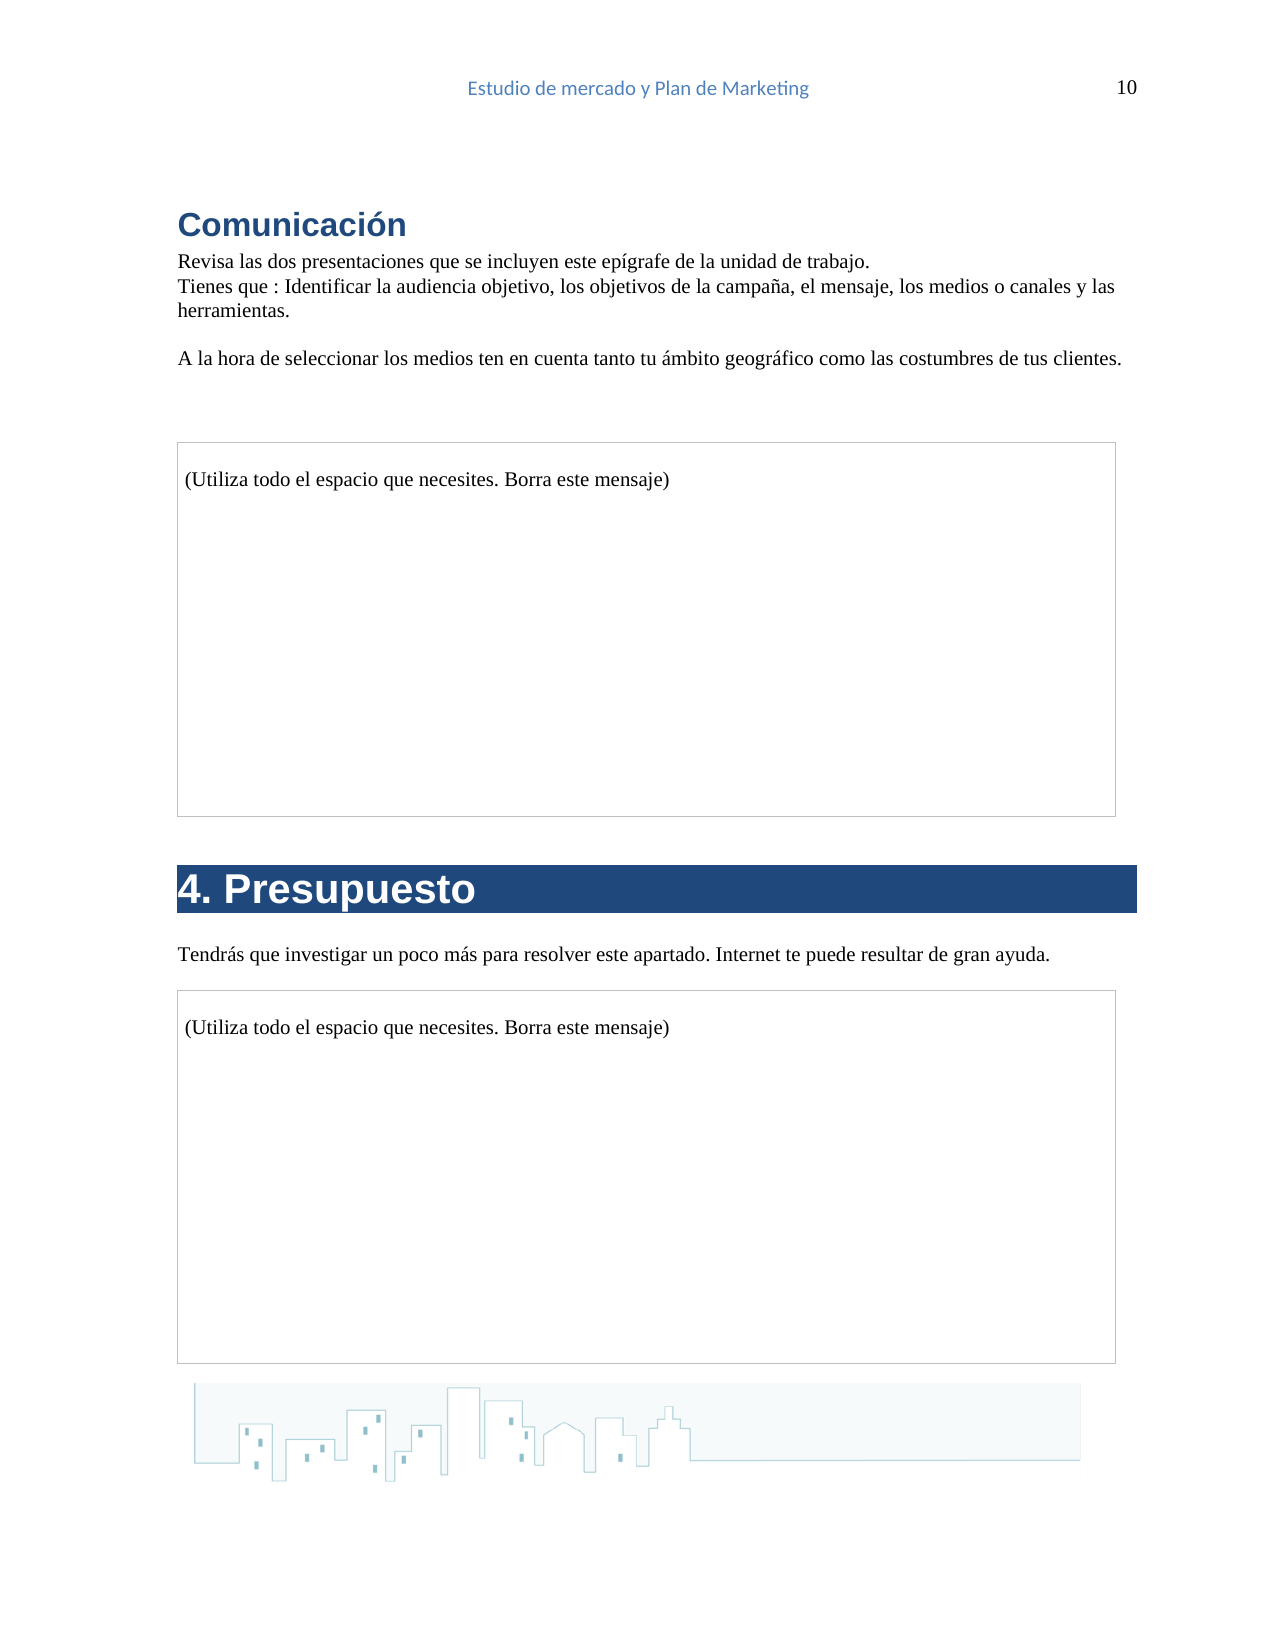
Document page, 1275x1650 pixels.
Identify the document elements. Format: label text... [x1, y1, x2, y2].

subtitle Comunicación [177, 205, 1137, 243]
table_header (Utiliza todo el espacio que necesites. Borra este mensaje) [178, 991, 1115, 1363]
table_header (Utiliza todo el espacio que necesites. Borra este mensaje) [178, 443, 1115, 816]
picture [193, 1383, 1081, 1482]
text Revisa las dos presentaciones que se incluyen este epígrafe de la unidad de trabajo. [177, 249, 1137, 273]
text A la hora de seleccionar los medios ten en cuenta tanto tu ámbito geográfico como las costumbres de tus clientes. [177, 346, 1137, 370]
text 4. Presupuesto [177, 865, 1137, 913]
text Tienes que : Identificar la audiencia objetivo, los objetivos de la campaña, el mensaje, los medios o canales y las herramientas. [177, 273, 1137, 322]
text Tendrás que investigar un poco más para resolver este apartado. Internet te puede resultar de gran ayuda. [177, 941, 1137, 966]
